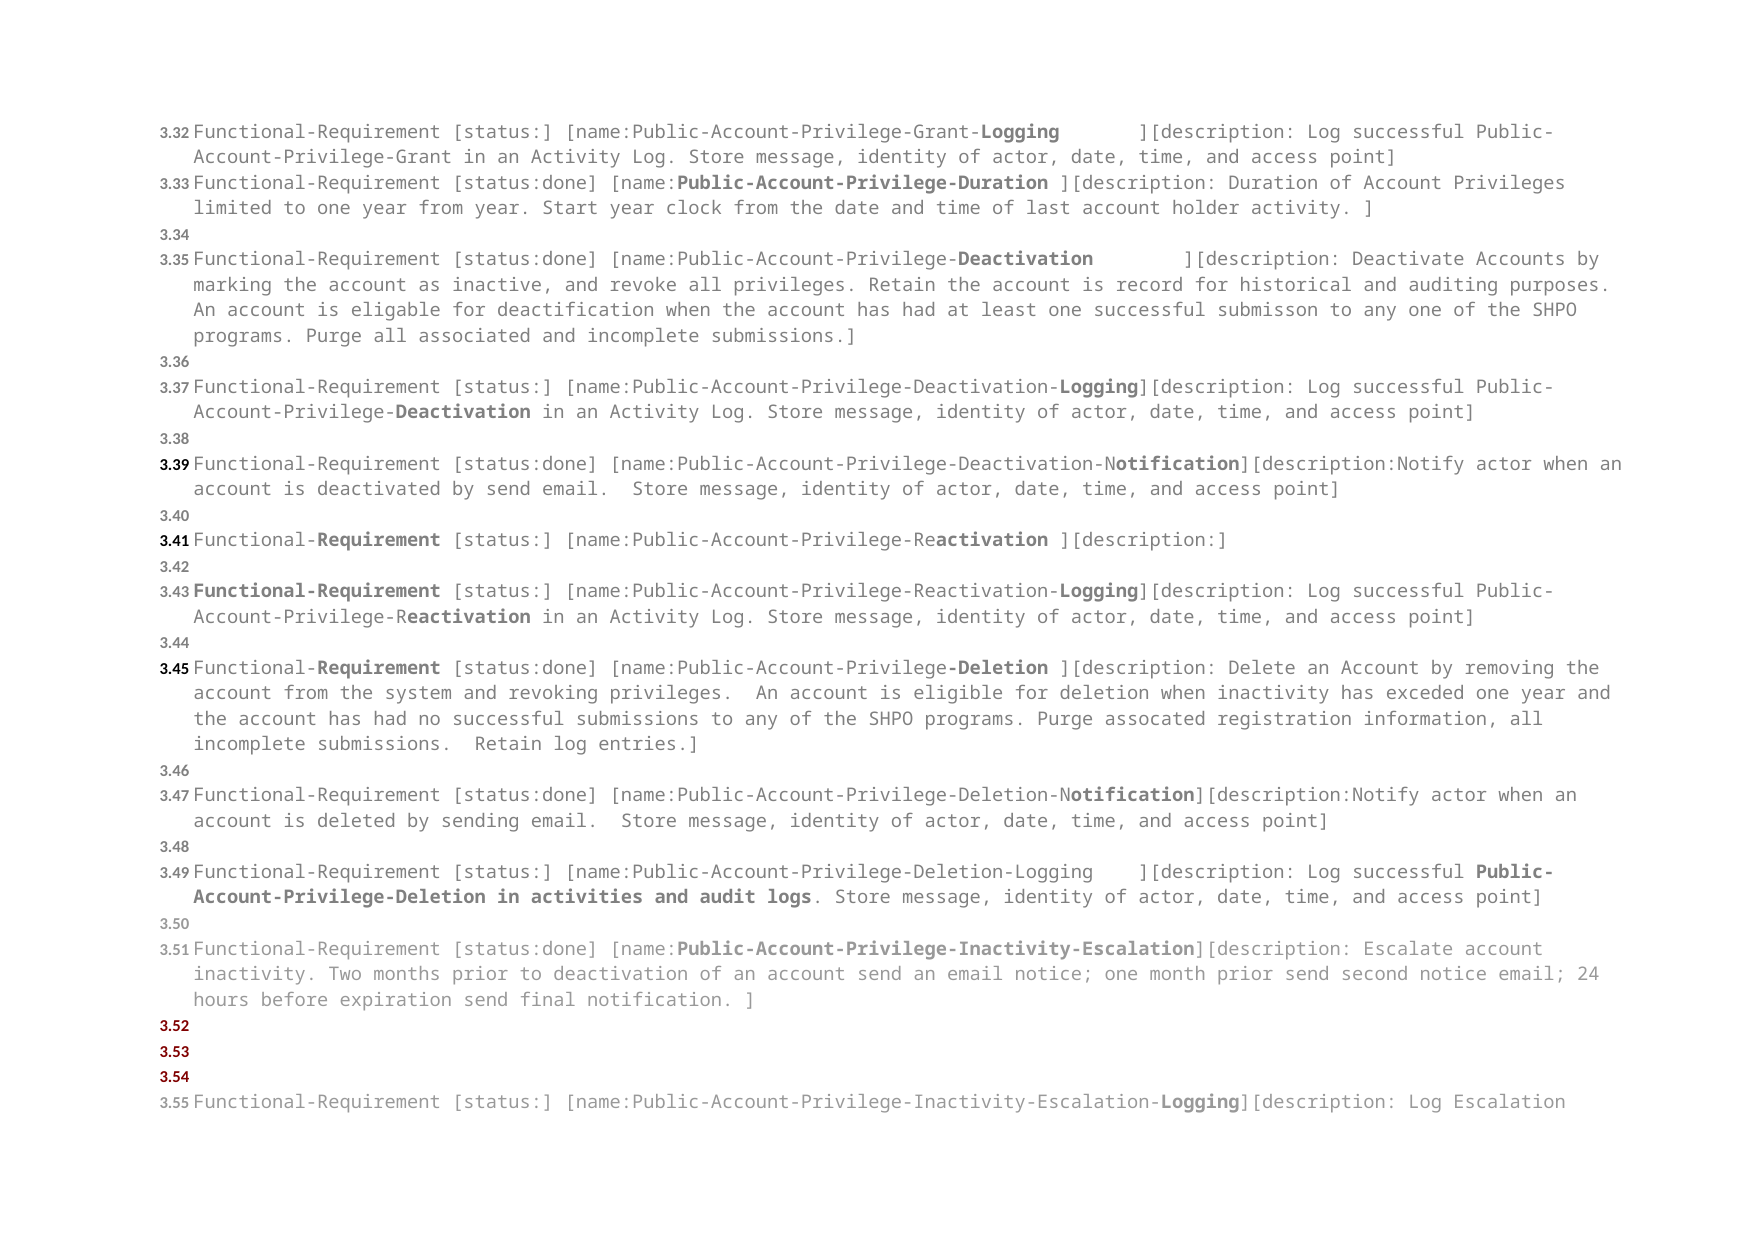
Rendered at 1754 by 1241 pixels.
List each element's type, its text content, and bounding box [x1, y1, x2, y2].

list Functional-Requirement [status:done] [name:Public-Account-Privilege-Inactivity-Escalation][description: Escalate account inactivity. Two months prior to deactivation of an account send an email notice; one month prior send second notice email; 24 hours before expiration send final notification. ] [156, 935, 1636, 1011]
list Functional-Requirement [status:] [name:Public-Account-Privilege-Grant-Logging ][description: Log successful Public-Account-Privilege-Grant in an Activity Log. Store message, identity of actor, date, time, and access point] [156, 118, 1636, 169]
list Functional-Requirement [status:] [name:Public-Account-Privilege-Inactivity-Escalation-Logging][description: Log Escalation [156, 1088, 1636, 1113]
list Functional-Requirement [status:] [name:Public-Account-Privilege-Deactivation-Logging][description: Log successful Public-Account-Privilege-Deactivation in an Activity Log. Store message, identity of actor, date, time, and access point] [156, 373, 1636, 424]
list Functional-Requirement [status:done] [name:Public-Account-Privilege-Deletion ][description: Delete an Account by removing the account from the system and revoking privileges. An account is eligible for deletion when inactivity has exceded one year and the account has had no successful submissions to any of the SHPO programs. Purge assocated registration information, all incomplete submissions. Retain log entries.] [156, 654, 1636, 756]
list Functional-Requirement [status:done] [name:Public-Account-Privilege-Deactivation ][description: Deactivate Accounts by marking the account as inactive, and revoke all privileges. Retain the account is record for historical and auditing purposes. An account is eligable for deactification when the account has had at least one successful submisson to any one of the SHPO programs. Purge all associated and incomplete submissions.] [156, 246, 1636, 348]
list Functional-Requirement [status:done] [name:Public-Account-Privilege-Deactivation-Notification][description:Notify actor when an account is deactivated by send email. Store message, identity of actor, date, time, and access point] [156, 450, 1636, 501]
list Functional-Requirement [status:done] [name:Public-Account-Privilege-Duration ][description: Duration of Account Privileges limited to one year from year. Start year clock from the date and time of last account holder activity. ] [156, 169, 1636, 220]
list Functional-Requirement [status:done] [name:Public-Account-Privilege-Deletion-Notification][description:Notify actor when an account is deleted by sending email. Store message, identity of actor, date, time, and access point] [156, 782, 1636, 833]
list Functional-Requirement [status:] [name:Public-Account-Privilege-Deletion-Logging ][description: Log successful Public-Account-Privilege-Deletion in activities and audit logs. Store message, identity of actor, date, time, and access point] [156, 858, 1636, 909]
list Functional-Requirement [status:] [name:Public-Account-Privilege-Reactivation ][description:] [156, 526, 1636, 552]
list Functional-Requirement [status:] [name:Public-Account-Privilege-Reactivation-Logging][description: Log successful Public-Account-Privilege-Reactivation in an Activity Log. Store message, identity of actor, date, time, and access point] [156, 577, 1636, 628]
